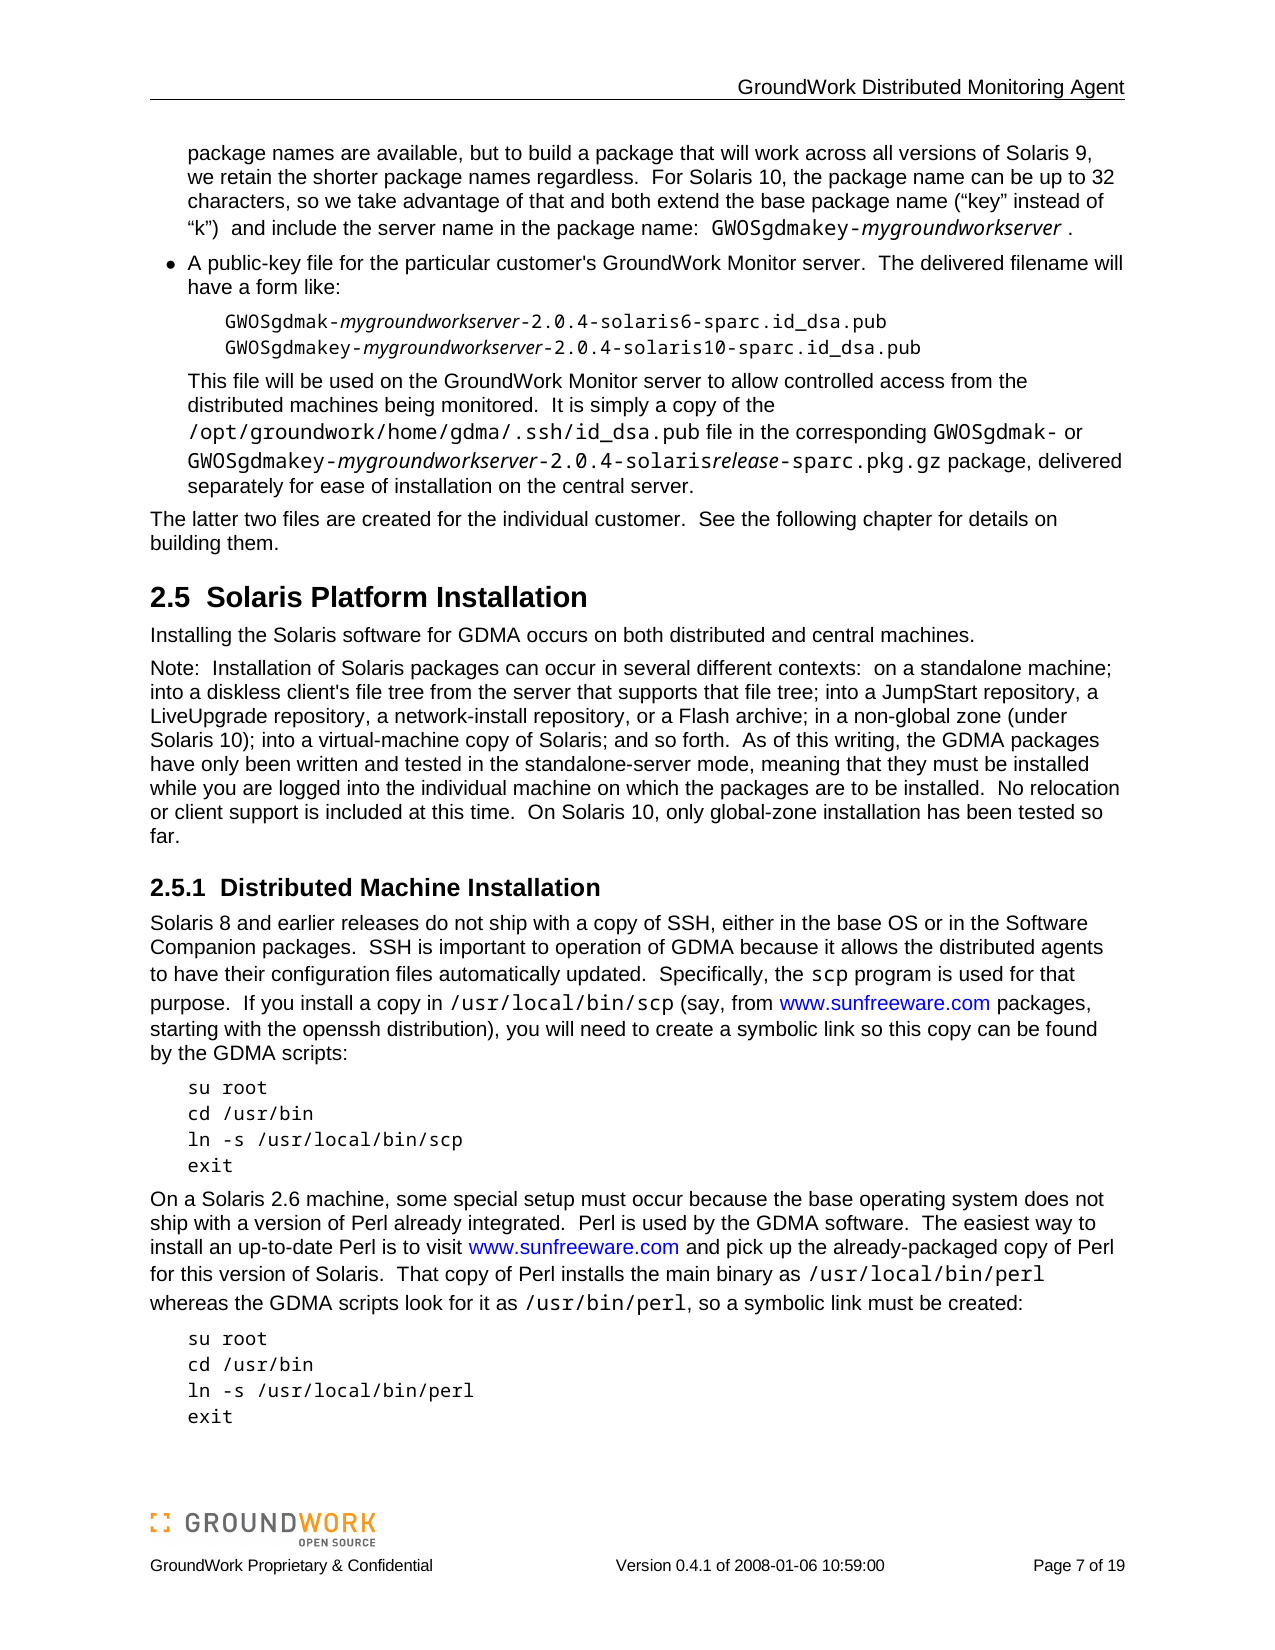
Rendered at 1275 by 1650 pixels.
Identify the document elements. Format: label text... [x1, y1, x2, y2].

text Note: Installation of Solaris packages can occur in several different contexts: on a standalone machine; into a diskless client's file tree from the server that supports that file tree; into a JumpStart repository, a LiveUpgrade repository, a network-install repository, or a Flash archive; in a non-global zone (under Solaris 10); into a virtual-machine copy of Solaris; and so forth. As of this writing, the GDMA packages have only been written and tested in the standalone-server mode, meaning that they must be installed while you are logged into the individual machine on which the packages are to be installed. No relocation or client support is included at this time. On Solaris 10, only global-zone installation has been tested so far. [150, 656, 1125, 848]
picture [150, 1512, 375, 1547]
text This file will be used on the GroundWork Monitor server to allow controlled access from the distributed machines being monitored. It is simply a copy of the /opt/groundwork/home/gdma/.ssh/id_dsa.pub file in the corresponding GWOSgdmak- or GWOSgdmakey‑mygroundworkserver-2.0.4-solarisrelease-sparc.pkg.gz package, delivered separately for ease of installation on the central server. [187, 369, 1125, 498]
text Solaris 8 and earlier releases do not ship with a copy of SSH, either in the base OS or in the Software Companion packages. SSH is important to operation of GDMA because it allows the distributed agents to have their configuration files automatically updated. Specifically, the scp program is used for that purpose. If you install a copy in /usr/local/bin/scp (say, from www.sunfreeware.com packages, starting with the openssh distribution), you will need to create a symbolic link so this copy can be found by the GDMA scripts: [150, 911, 1125, 1064]
text GWOSgdmak-mygroundworkserver-2.0.4-solaris6-sparc.id_dsa.pub [225, 308, 1125, 334]
text The latter two files are created for the individual customer. See the following chapter for details on building them. [150, 507, 1125, 555]
text On a Solaris 2.6 machine, some special setup must occur because the base operating system does not ship with a version of Perl already integrated. Perl is used by the GDMA software. The easiest way to install an up-to-date Perl is to visit www.sunfreeware.com and pick up the already-packaged copy of Perl for this version of Solaris. That copy of Perl installs the main binary as /usr/local/bin/perl whereas the GDMA scripts look for it as /usr/bin/perl, so a symbolic link must be created: [150, 1187, 1125, 1316]
text cd /usr/bin [187, 1351, 1125, 1377]
text su root [187, 1073, 1125, 1099]
text cd /usr/bin [187, 1099, 1125, 1126]
text GWOSgdmakey-mygroundworkserver-2.0.4-solaris10-sparc.id_dsa.pub [225, 334, 1125, 360]
text package names are available, but to build a package that will work across all versions of Solaris 9, we retain the shorter package names regardless. For Solaris 10, the package name can be up to 32 characters, so we take advantage of that and both extend the base package name (“key” instead of “k”) and include the server name in the package name: GWOSgdmakey-mygroundworkserver . [187, 141, 1125, 242]
subtitle Solaris Platform Installation [150, 580, 1125, 614]
text exit [187, 1403, 1125, 1429]
subtitle Distributed Machine Installation [150, 873, 1125, 902]
text ln -s /usr/local/bin/scp [187, 1126, 1125, 1152]
text su root [187, 1325, 1125, 1351]
list A public-key file for the particular customer's GroundWork Monitor server. The delivered filename will have a form like: [165, 251, 1125, 299]
text ln -s /usr/local/bin/perl [187, 1377, 1125, 1403]
text exit [187, 1152, 1125, 1178]
text Installing the Solaris software for GDMA occurs on both distributed and central machines. [150, 623, 1125, 647]
